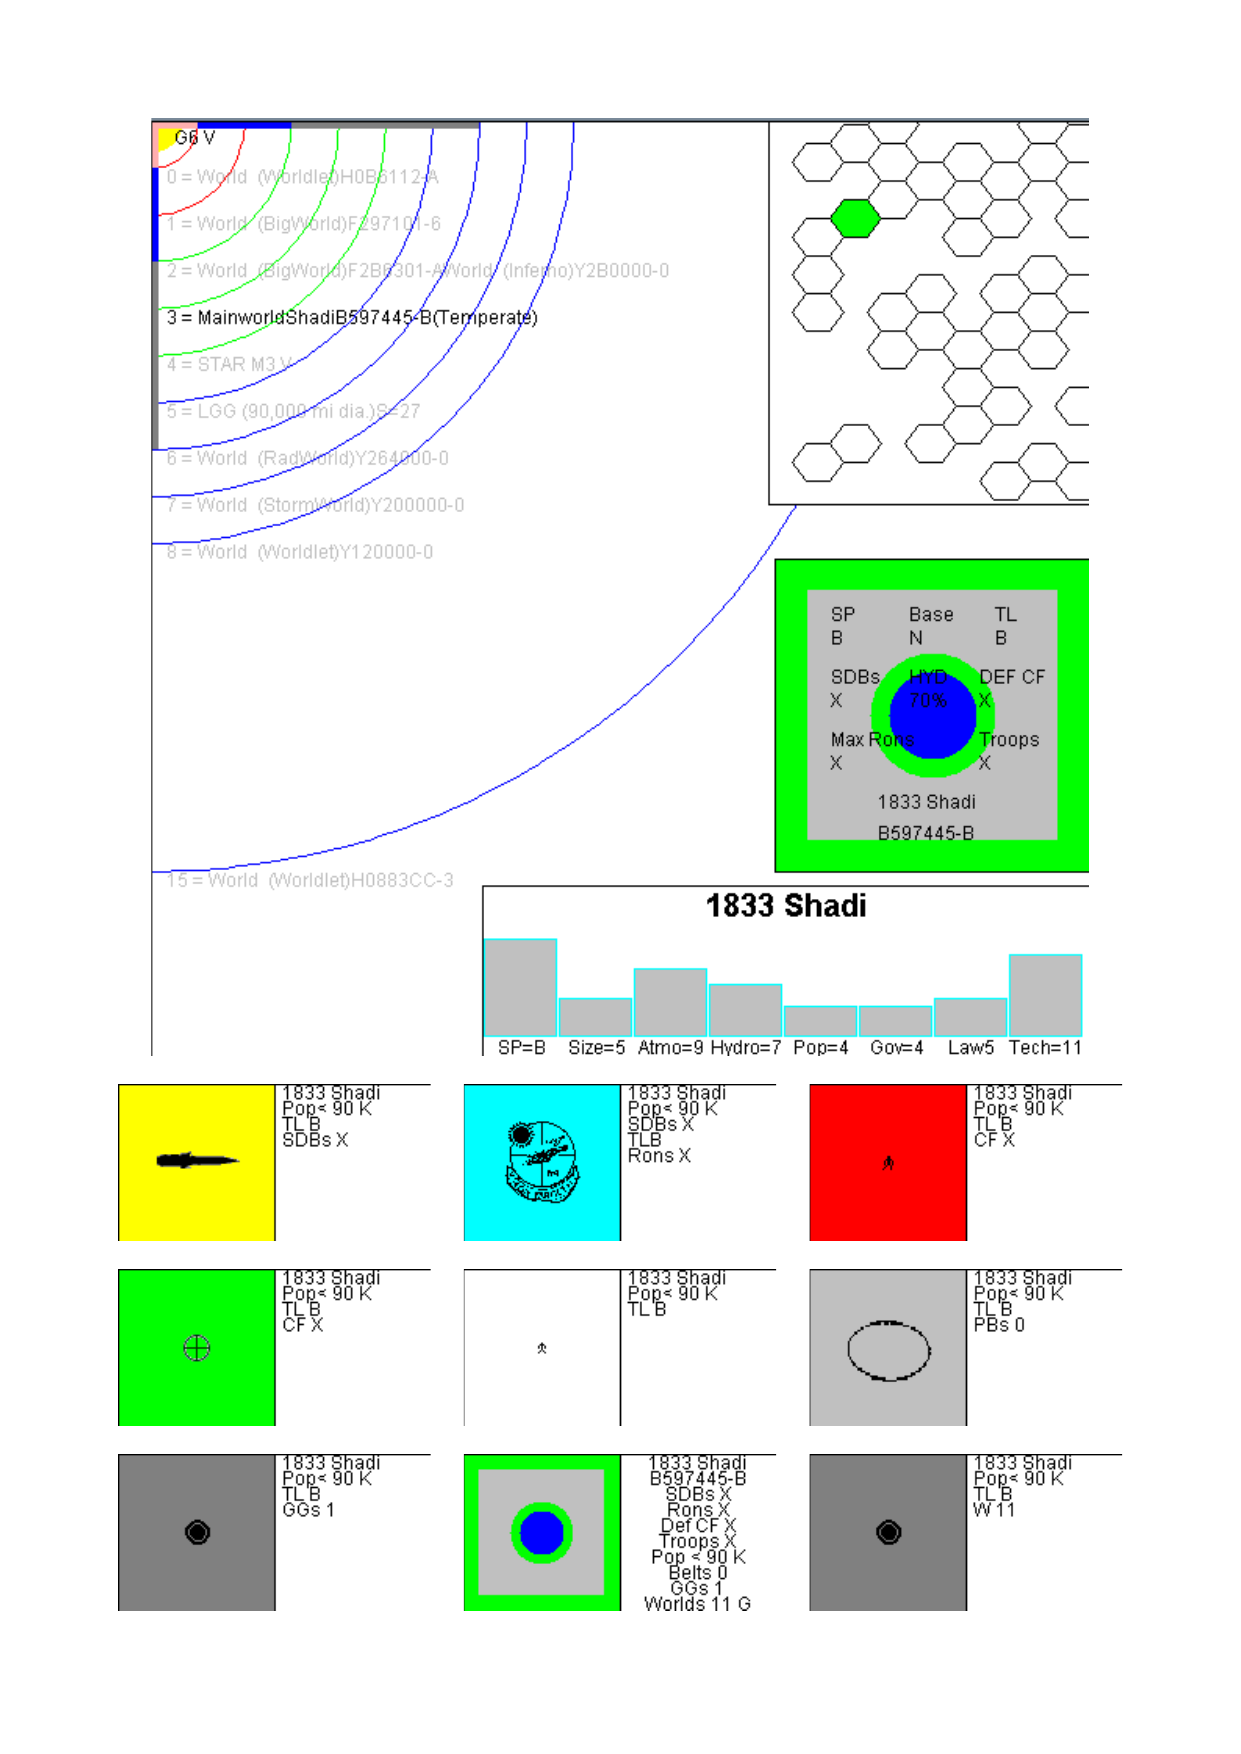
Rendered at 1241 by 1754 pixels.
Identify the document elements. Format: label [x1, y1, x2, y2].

picture [463, 1084, 777, 1241]
picture [809, 1454, 1123, 1611]
picture [118, 1084, 431, 1241]
picture [151, 118, 1089, 1056]
picture [118, 1454, 431, 1611]
picture [118, 1269, 431, 1426]
picture [463, 1454, 777, 1611]
picture [809, 1084, 1123, 1241]
picture [809, 1269, 1123, 1426]
picture [463, 1269, 777, 1426]
